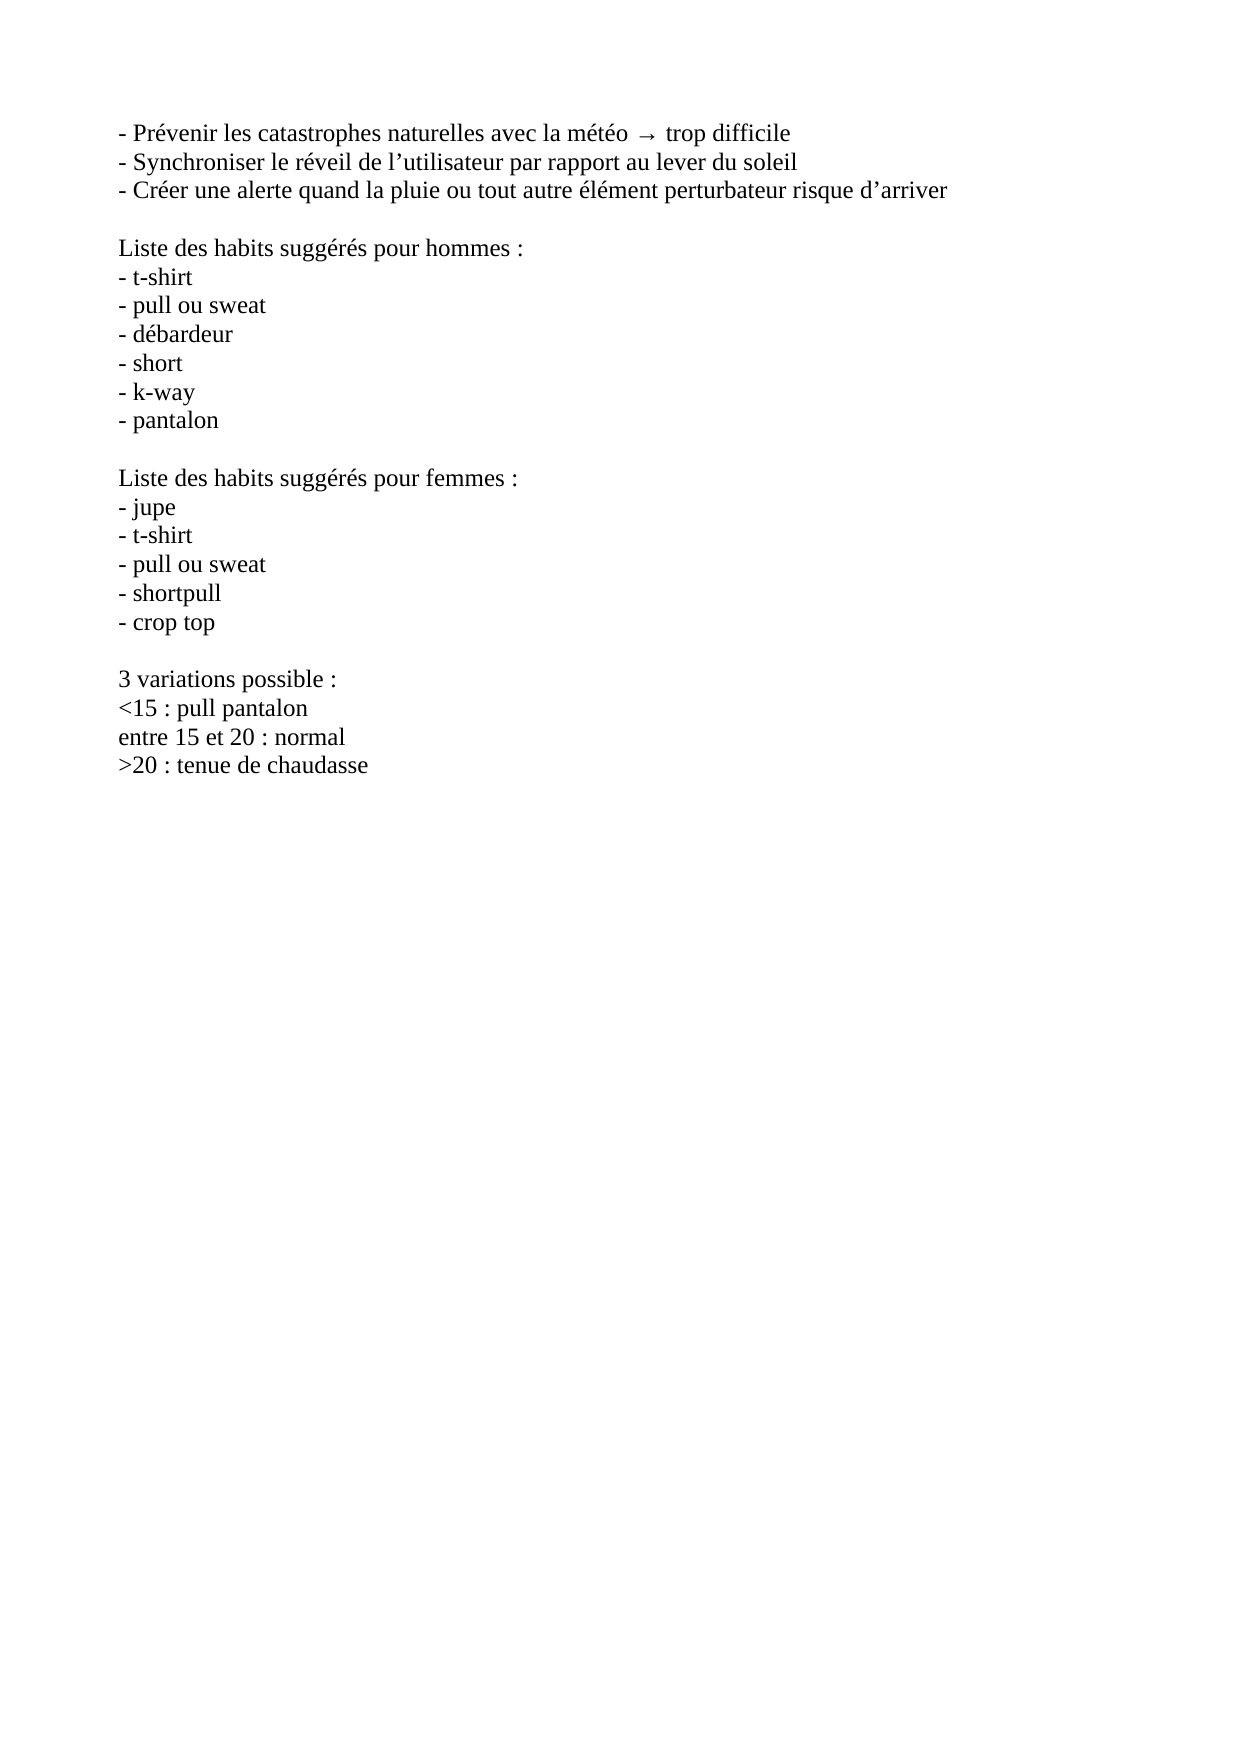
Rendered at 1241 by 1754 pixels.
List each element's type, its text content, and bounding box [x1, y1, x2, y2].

text Liste des habits suggérés pour hommes : [118, 233, 1122, 262]
text - pull ou sweat [118, 549, 1122, 578]
text - crop top [118, 607, 1122, 636]
text - short [118, 348, 1122, 377]
text - shortpull [118, 578, 1122, 607]
text 3 variations possible : [118, 664, 1122, 693]
text - débardeur [118, 319, 1122, 348]
text - pull ou sweat [118, 291, 1122, 319]
text - Créer une alerte quand la pluie ou tout autre élément perturbateur risque d’arriver [118, 176, 1122, 204]
text <15 : pull pantalon [118, 693, 1122, 722]
text >20 : tenue de chaudasse [118, 751, 1122, 779]
text - k-way [118, 377, 1122, 406]
text - Synchroniser le réveil de l’utilisateur par rapport au lever du soleil [118, 147, 1122, 176]
text - pantalon [118, 406, 1122, 434]
text - jupe [118, 492, 1122, 521]
text Liste des habits suggérés pour femmes : [118, 463, 1122, 492]
text entre 15 et 20 : normal [118, 722, 1122, 751]
text - t-shirt [118, 262, 1122, 291]
text - t-shirt [118, 521, 1122, 549]
text - Prévenir les catastrophes naturelles avec la météo → trop difficile [118, 118, 1122, 147]
